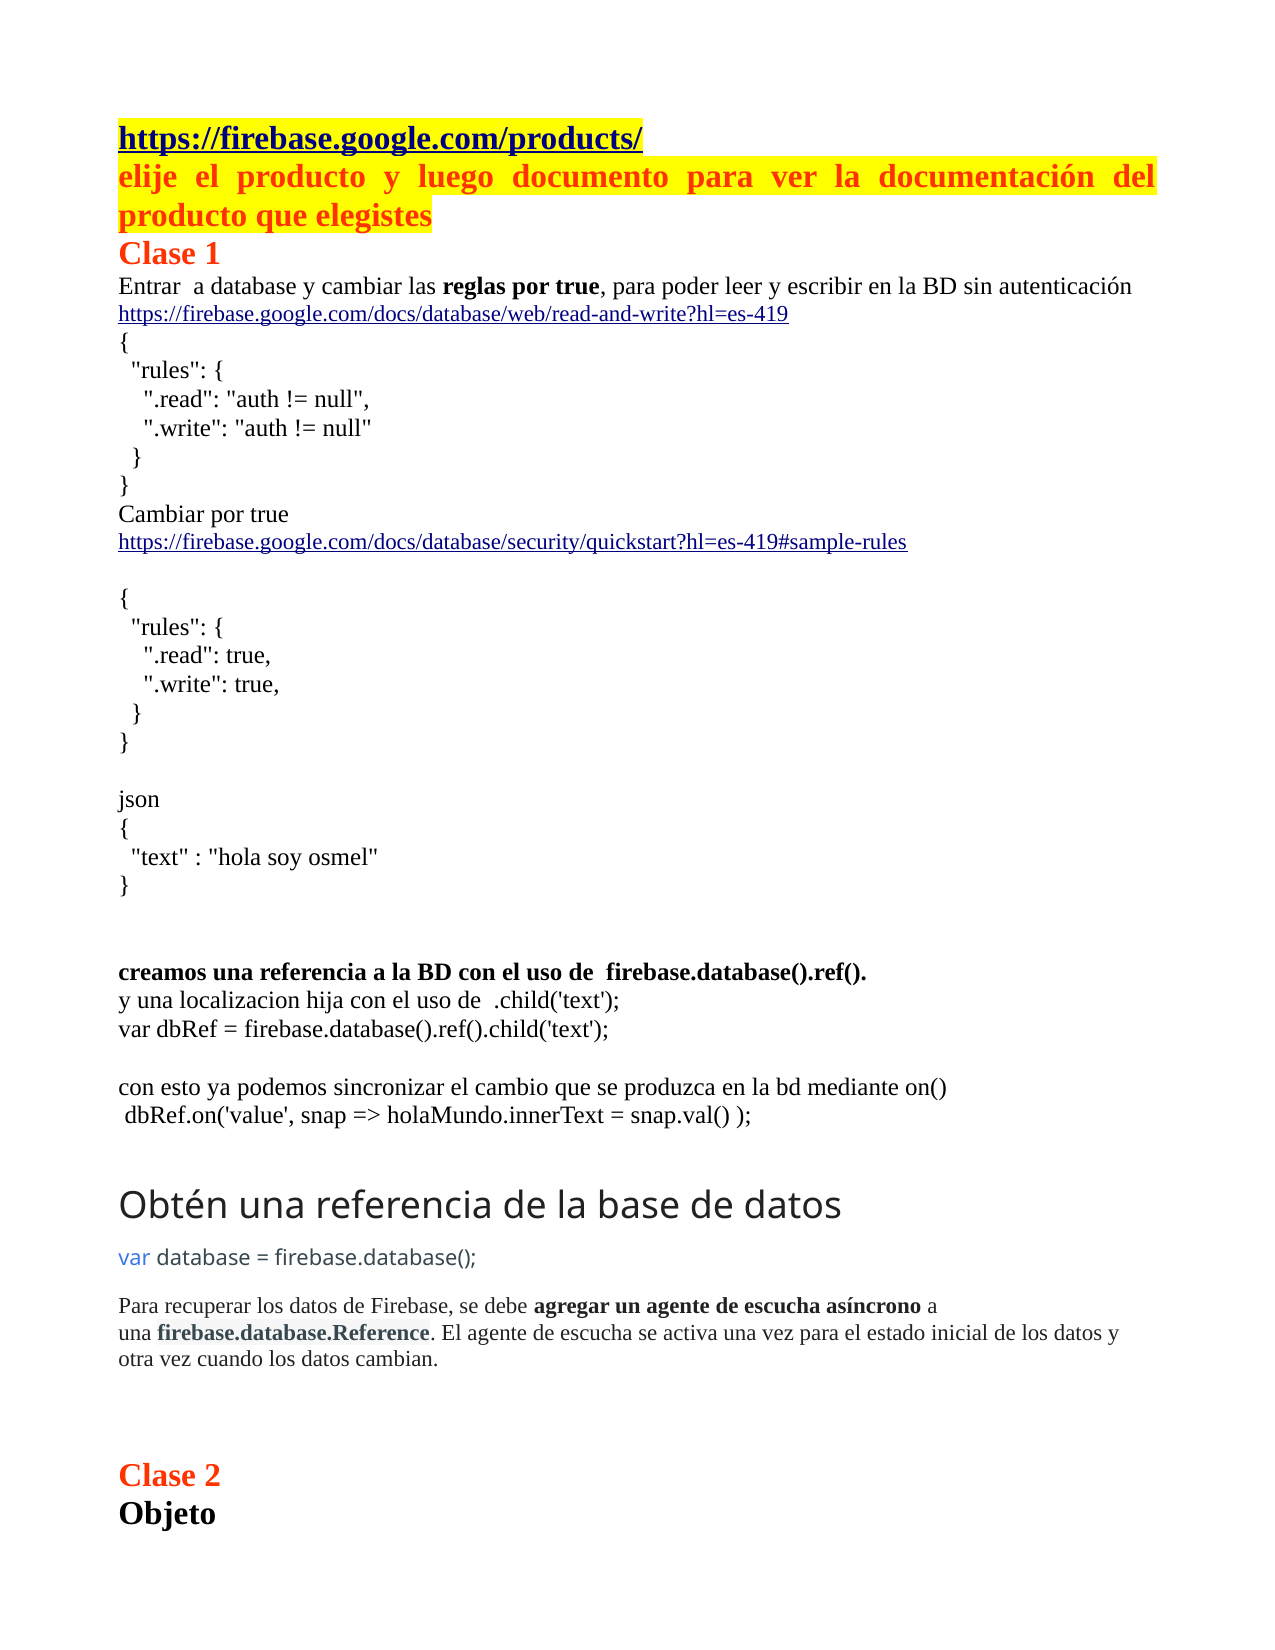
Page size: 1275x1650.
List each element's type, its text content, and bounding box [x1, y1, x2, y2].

text Objeto [118, 1493, 1157, 1532]
text "rules": { [118, 355, 1157, 384]
text https://firebase.google.com/docs/database/web/read-and-write?hl=es-419 [118, 300, 1157, 327]
text ".read": "auth != null", [118, 384, 1157, 413]
text var database = firebase.database(); [118, 1242, 1157, 1272]
text var dbRef = firebase.database().ref().child('text'); [118, 1014, 1157, 1043]
text ".write": true, [118, 669, 1157, 698]
text con esto ya podemos sincronizar el cambio que se produzca en la bd mediante on() [118, 1072, 1157, 1100]
subtitle Obtén una referencia de la base de datos [118, 1179, 1157, 1230]
text https://firebase.google.com/docs/database/security/quickstart?hl=es-419#sample-rules [118, 528, 1157, 554]
text creamos una referencia a la BD con el uso de firebase.database().ref(). [118, 957, 1157, 985]
text y una localizacion hija con el uso de .child('text'); [118, 985, 1157, 1014]
text https://firebase.google.com/products/ [118, 118, 1157, 156]
text } [118, 470, 1157, 499]
text Cambiar por true [118, 499, 1157, 528]
text } [118, 727, 1157, 755]
text "text" : "hola soy osmel" [118, 842, 1157, 870]
text { [118, 583, 1157, 612]
text } [118, 442, 1157, 470]
text Entrar a database y cambiar las reglas por true, para poder leer y escribir en la BD sin autenticación [118, 271, 1157, 300]
text Clase 2 [118, 1455, 1157, 1493]
text "rules": { [118, 612, 1157, 640]
text Clase 1 [118, 233, 1157, 271]
text Para recuperar los datos de Firebase, se debe agregar un agente de escucha asíncrono a una firebase.database.Reference. El agente de escucha se activa una vez para el estado inicial de los datos y otra vez cuando los datos cambian. [118, 1293, 1157, 1372]
text } [118, 698, 1157, 727]
text } [118, 870, 1157, 899]
text ".read": true, [118, 640, 1157, 669]
text { [118, 327, 1157, 355]
text elije el producto y luego documento para ver la documentación del producto que elegistes [118, 156, 1157, 233]
text { [118, 813, 1157, 842]
text ".write": "auth != null" [118, 413, 1157, 442]
text json [118, 784, 1157, 813]
text dbRef.on('value', snap => holaMundo.innerText = snap.val() ); [118, 1100, 1157, 1129]
